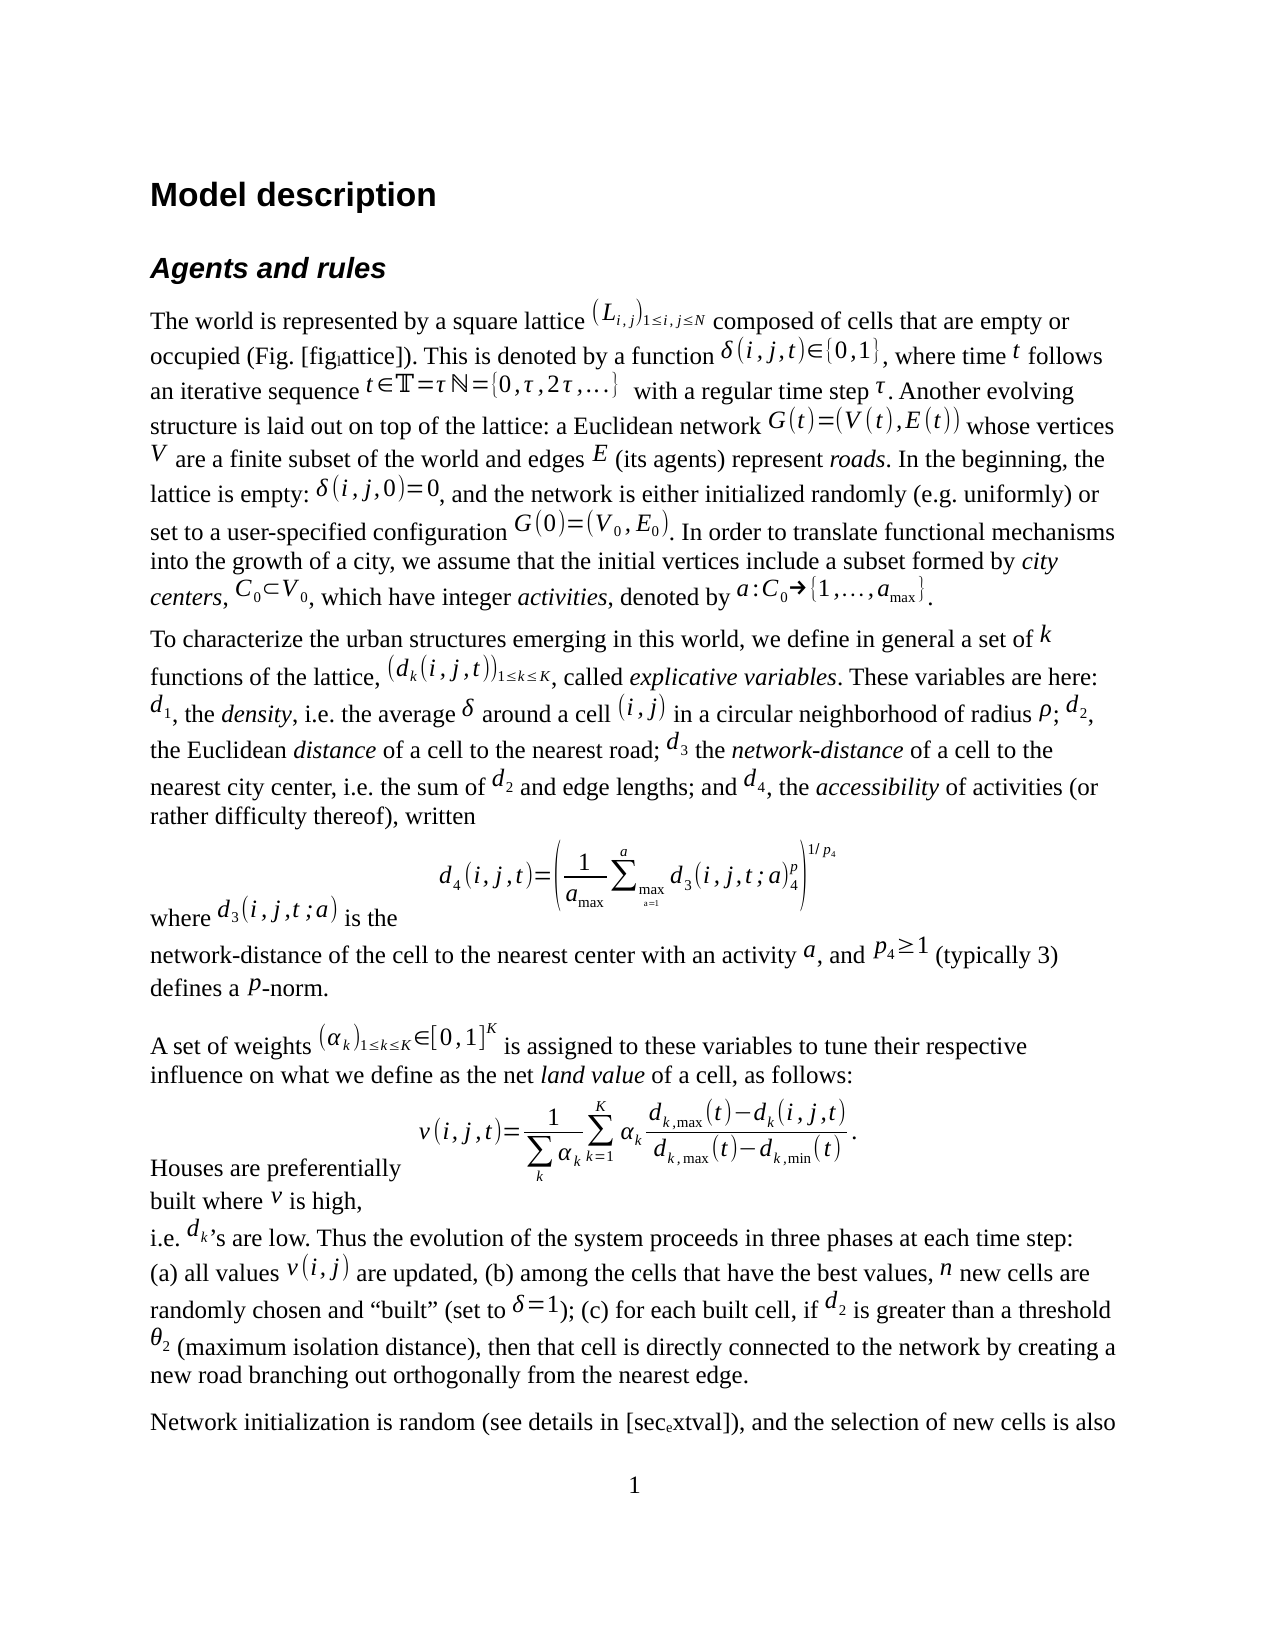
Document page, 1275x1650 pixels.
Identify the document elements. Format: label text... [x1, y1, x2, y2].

text A set of weights is assigned to these variables to tune their respective influence on what we define as the net land value of a cell, as follows: [150, 1019, 1125, 1088]
text To characterize the urban structures emerging in this world, we define in general a set of functions of the lattice, , called explicative variables. These variables are here: , the density, i.e. the average around a cell in a circular neighborhood of radius ; , the Euclidean distance of a cell to the nearest road; the network-distance of a cell to the nearest city center, i.e. the sum of and edge lengths; and , the accessibility of activities (or rather difficulty thereof), written [150, 620, 1125, 830]
text Network initialization is random (see details in [secextval]), and the selection of new cells is also [150, 1407, 1125, 1436]
text The world is represented by a square lattice composed of cells that are empty or occupied (Fig. [figlattice]). This is denoted by a function , where time follows an iterative sequence with a regular time step . Another evolving structure is laid out on top of the lattice: a Euclidean network whose vertices are a finite subset of the world and edges (its agents) represent roads. In the beginning, the lattice is empty: , and the network is either initialized randomly (e.g. uniformly) or set to a user-specified configuration . In order to translate functional mechanisms into the growth of a city, we assume that the initial vertices include a subset formed by city centers, , which have integer activities, denoted by . [150, 297, 1125, 611]
text where is the network-distance of the cell to the nearest center with an activity , and (typically 3) defines a -norm. [150, 894, 1125, 1001]
subtitle Model description [150, 175, 1125, 214]
text Houses are preferentially built where is high, i.e. ’s are low. Thus the evolution of the system proceeds in three phases at each time step: (a) all values are updated, (b) among the cells that have the best values, new cells are randomly chosen and “built” (set to ); (c) for each built cell, if is greater than a threshold (maximum isolation distance), then that cell is directly connected to the network by creating a new road branching out orthogonally from the nearest edge. [150, 1153, 1125, 1389]
subtitle Agents and rules [150, 251, 1125, 285]
